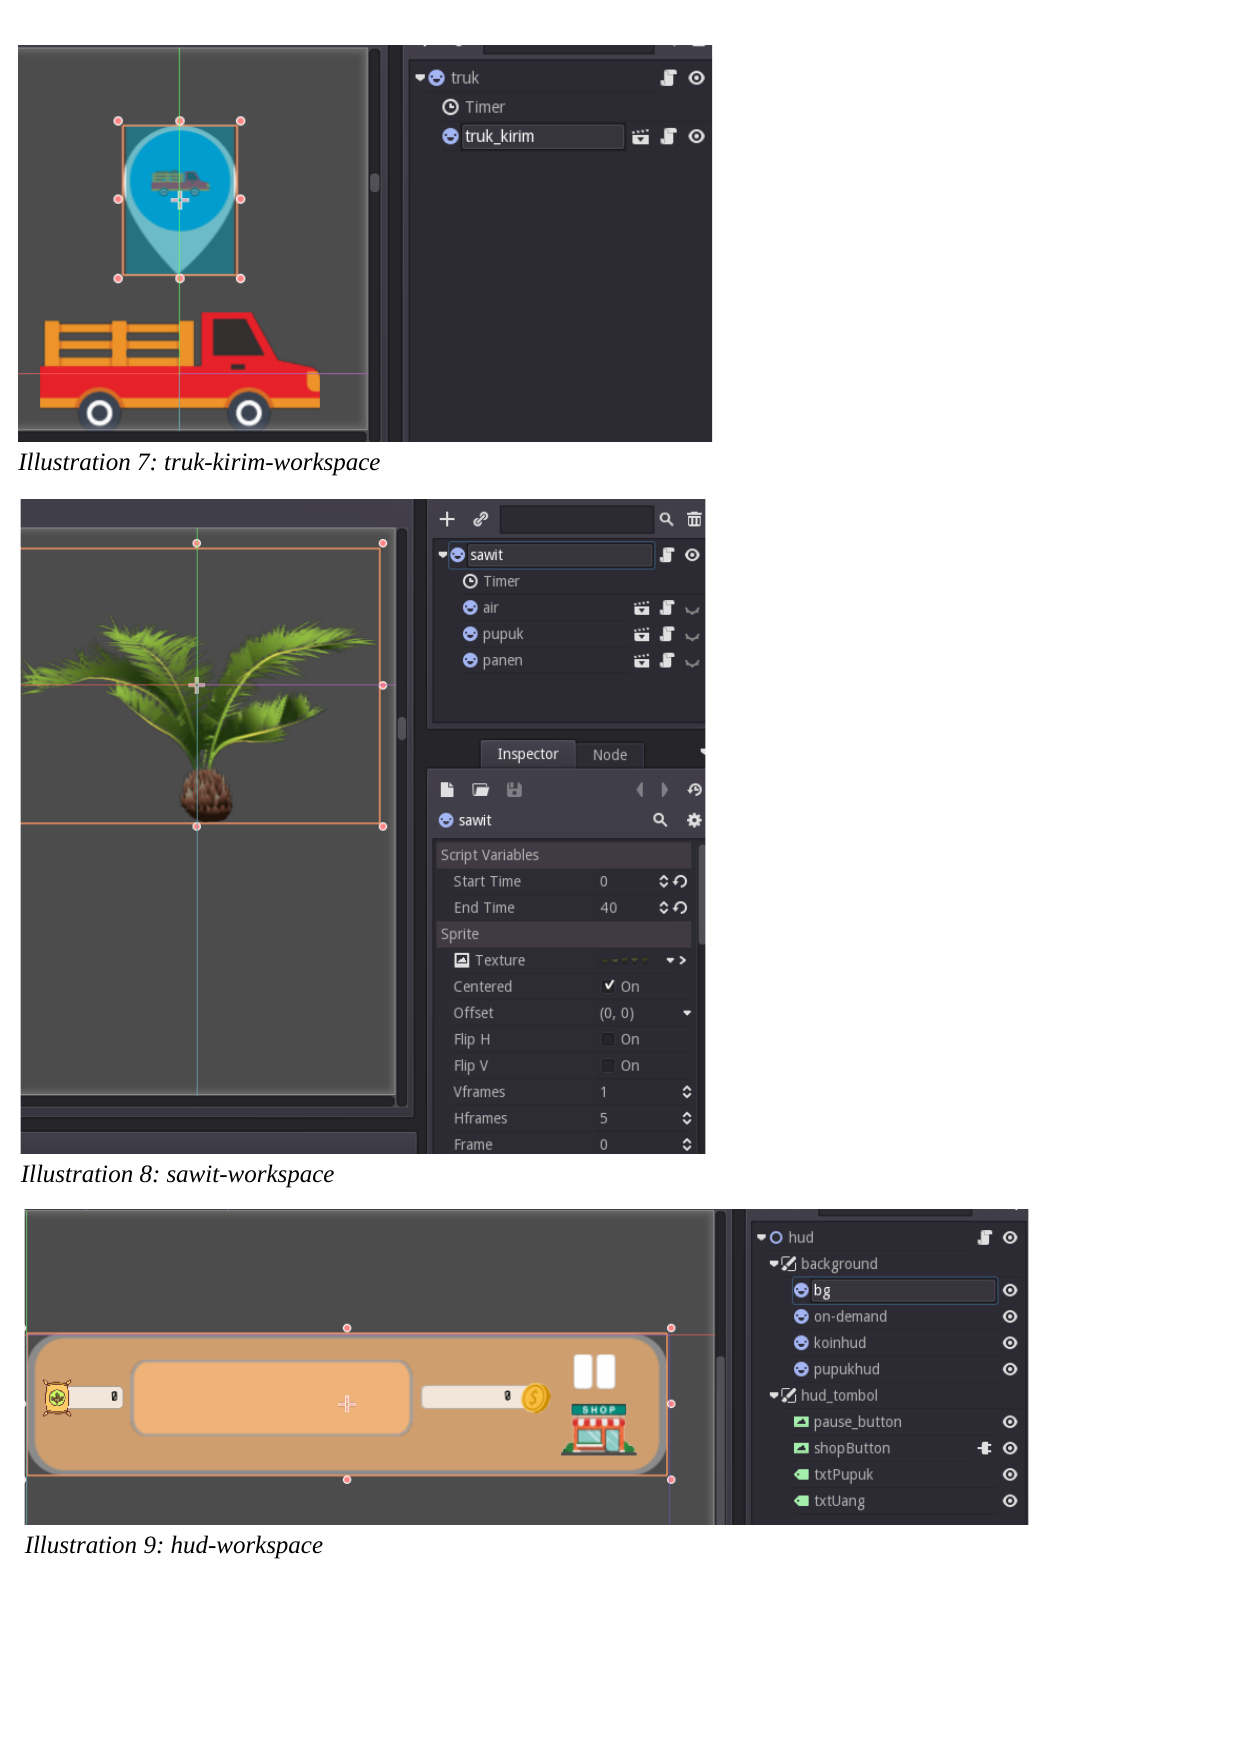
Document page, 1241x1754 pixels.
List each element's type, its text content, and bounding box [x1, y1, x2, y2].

text Illustration 7: truk-kirim-workspace [18, 442, 712, 476]
picture [20, 499, 706, 1154]
text Illustration 9: hud-workspace [24, 1209, 1063, 1559]
picture [18, 45, 713, 442]
text Illustration 8: sawit-workspace [21, 1154, 705, 1188]
picture [24, 1209, 1029, 1525]
